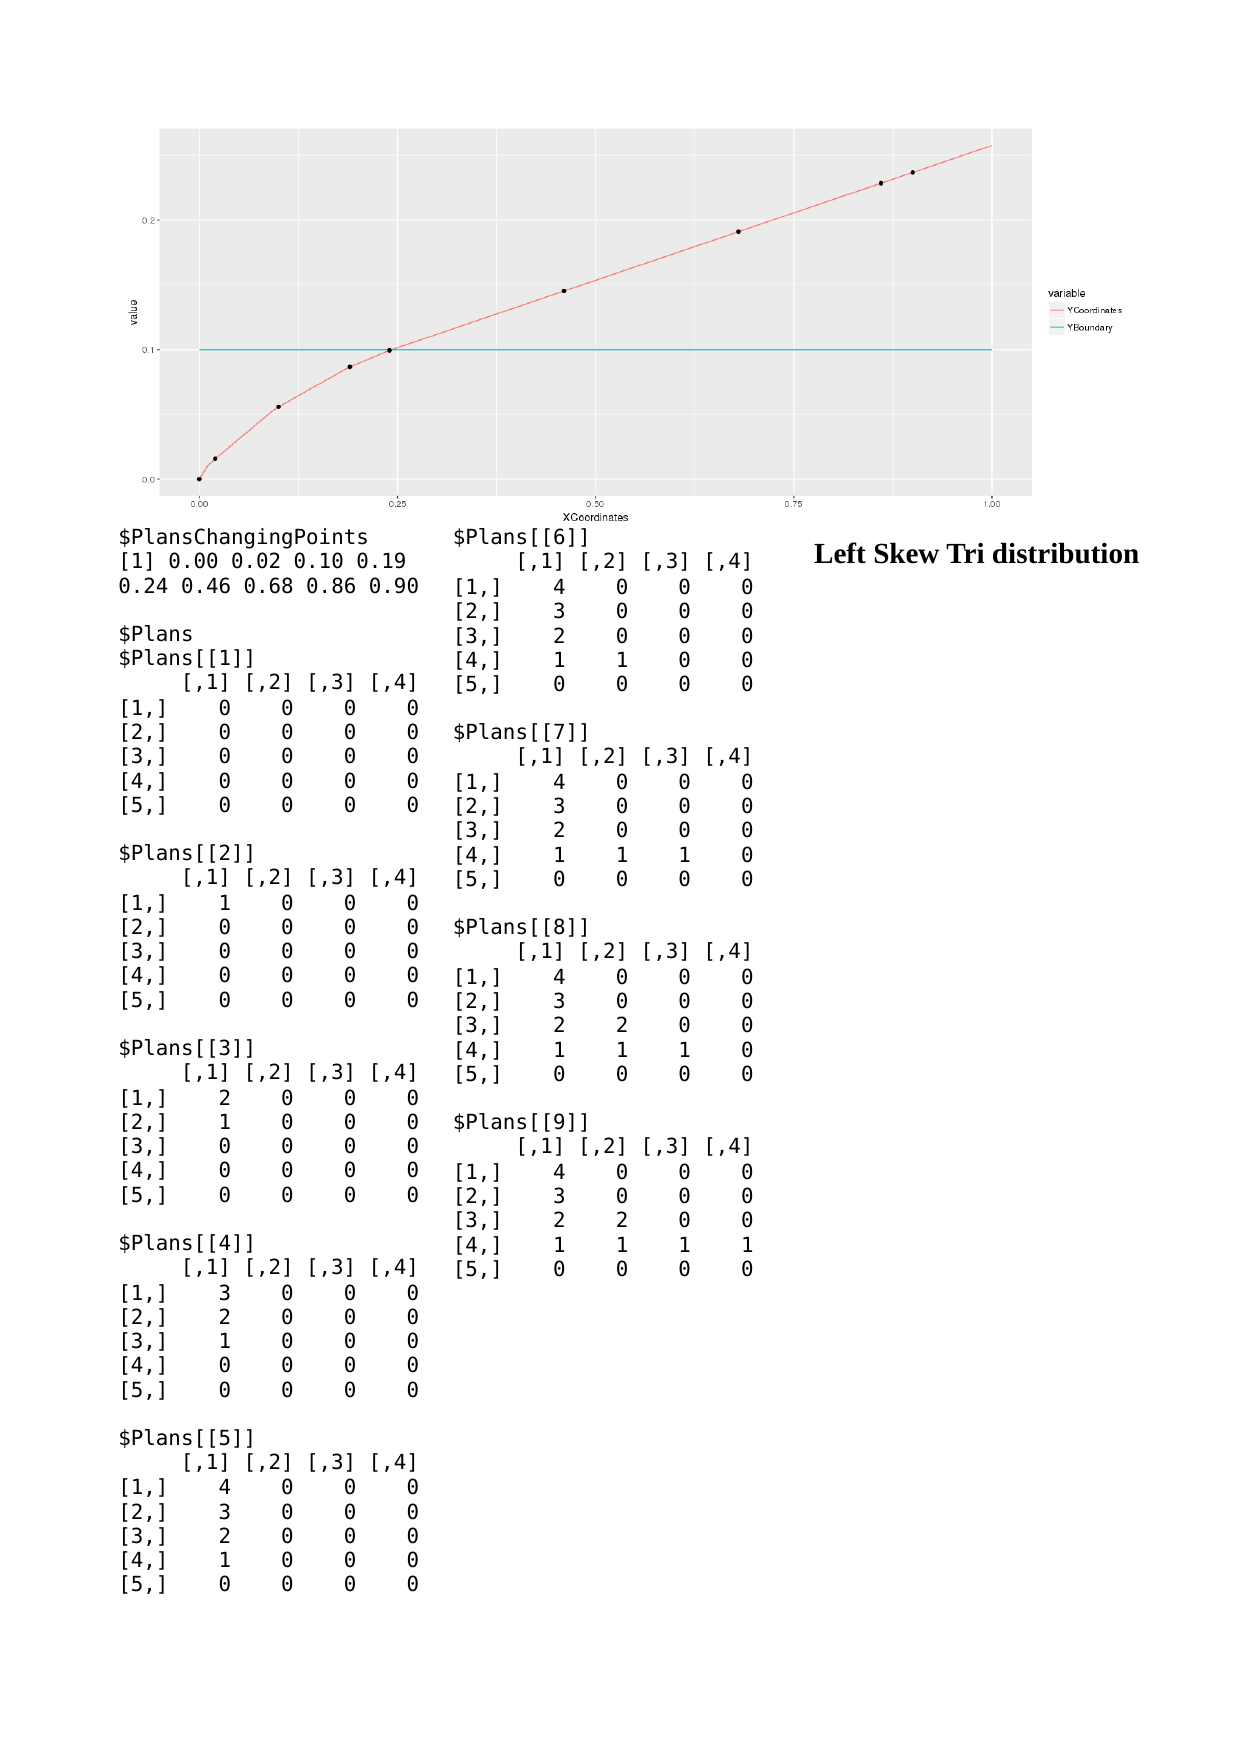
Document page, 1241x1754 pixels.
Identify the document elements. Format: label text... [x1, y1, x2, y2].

text [,1] [,2] [,3] [,4] [118, 1255, 453, 1281]
text [3,] 2 2 0 0 [453, 1208, 787, 1233]
text [,1] [,2] [,3] [,4] [453, 939, 787, 965]
text [3,] 2 0 0 0 [453, 624, 787, 648]
text [2,] 3 0 0 0 [118, 1500, 453, 1524]
text [,1] [,2] [,3] [,4] [118, 865, 453, 891]
text $Plans[[5]] [118, 1426, 453, 1450]
text [4,] 1 0 0 0 [118, 1548, 453, 1572]
text [1,] 4 0 0 0 [453, 1160, 787, 1184]
text [2,] 0 0 0 0 [118, 915, 453, 939]
text [5,] 0 0 0 0 [453, 1257, 787, 1281]
text [5,] 0 0 0 0 [453, 672, 787, 696]
text [3,] 2 2 0 0 [453, 1013, 787, 1038]
text [5,] 0 0 0 0 [118, 988, 453, 1012]
text [5,] 0 0 0 0 [118, 1183, 453, 1207]
text $Plans[[9]] [453, 1110, 787, 1134]
text [4,] 0 0 0 0 [118, 769, 453, 793]
text [,1] [,2] [,3] [,4] [118, 670, 453, 696]
text $Plans[[3]] [118, 1036, 453, 1060]
text [1,] 3 0 0 0 [118, 1281, 453, 1305]
text [4,] 0 0 0 0 [118, 1353, 453, 1378]
text $PlansChangingPoints [118, 118, 453, 549]
text [5,] 0 0 0 0 [453, 867, 787, 891]
text [,1] [,2] [,3] [,4] [453, 1134, 787, 1160]
text [2,] 3 0 0 0 [453, 599, 787, 624]
picture [123, 124, 1133, 526]
text [,1] [,2] [,3] [,4] [118, 1450, 453, 1475]
text [5,] 0 0 0 0 [453, 1062, 787, 1086]
text [2,] 3 0 0 0 [453, 1184, 787, 1208]
text [1,] 2 0 0 0 [118, 1086, 453, 1110]
text [5,] 0 0 0 0 [118, 793, 453, 817]
text [4,] 1 1 1 0 [453, 843, 787, 867]
text [453, 118, 787, 124]
text $Plans[[8]] [453, 915, 787, 939]
text [2,] 1 0 0 0 [118, 1110, 453, 1134]
text [,1] [,2] [,3] [,4] [118, 1060, 453, 1086]
text [2,] 3 0 0 0 [453, 989, 787, 1013]
text [4,] 1 1 1 0 [453, 1038, 787, 1062]
text [4,] 1 1 0 0 [453, 648, 787, 672]
text [3,] 1 0 0 0 [118, 1329, 453, 1353]
text [1] 0.00 0.02 0.10 0.19 0.24 0.46 0.68 0.86 0.90 [118, 549, 453, 598]
text [5,] 0 0 0 0 [118, 1378, 453, 1402]
text $Plans[[7]] [453, 720, 787, 744]
text [3,] 0 0 0 0 [118, 1134, 453, 1158]
text [1,] 0 0 0 0 [118, 696, 453, 720]
text [3,] 0 0 0 0 [118, 939, 453, 963]
text [3,] 2 0 0 0 [453, 818, 787, 843]
text $Plans[[4]] [118, 1231, 453, 1255]
text $Plans [118, 622, 453, 646]
text [1,] 4 0 0 0 [118, 1475, 453, 1500]
text $Plans[[2]] [118, 841, 453, 865]
text [,1] [,2] [,3] [,4] [453, 549, 787, 575]
text [5,] 0 0 0 0 [118, 1572, 453, 1597]
text [1,] 4 0 0 0 [453, 965, 787, 989]
text [3,] 2 0 0 0 [118, 1524, 453, 1548]
text $Plans[[6]] [453, 526, 787, 549]
text [,1] [,2] [,3] [,4] [453, 744, 787, 770]
text [1,] 4 0 0 0 [453, 770, 787, 794]
text [4,] 0 0 0 0 [118, 1158, 453, 1183]
text [2,] 2 0 0 0 [118, 1305, 453, 1329]
text $Plans[[1]] [118, 646, 453, 670]
text [2,] 3 0 0 0 [453, 794, 787, 818]
text [1,] 1 0 0 0 [118, 891, 453, 915]
text [4,] 1 1 1 1 [453, 1233, 787, 1257]
text [2,] 0 0 0 0 [118, 720, 453, 744]
text [3,] 0 0 0 0 [118, 744, 453, 769]
text [4,] 0 0 0 0 [118, 963, 453, 988]
text [1,] 4 0 0 0 [453, 575, 787, 599]
